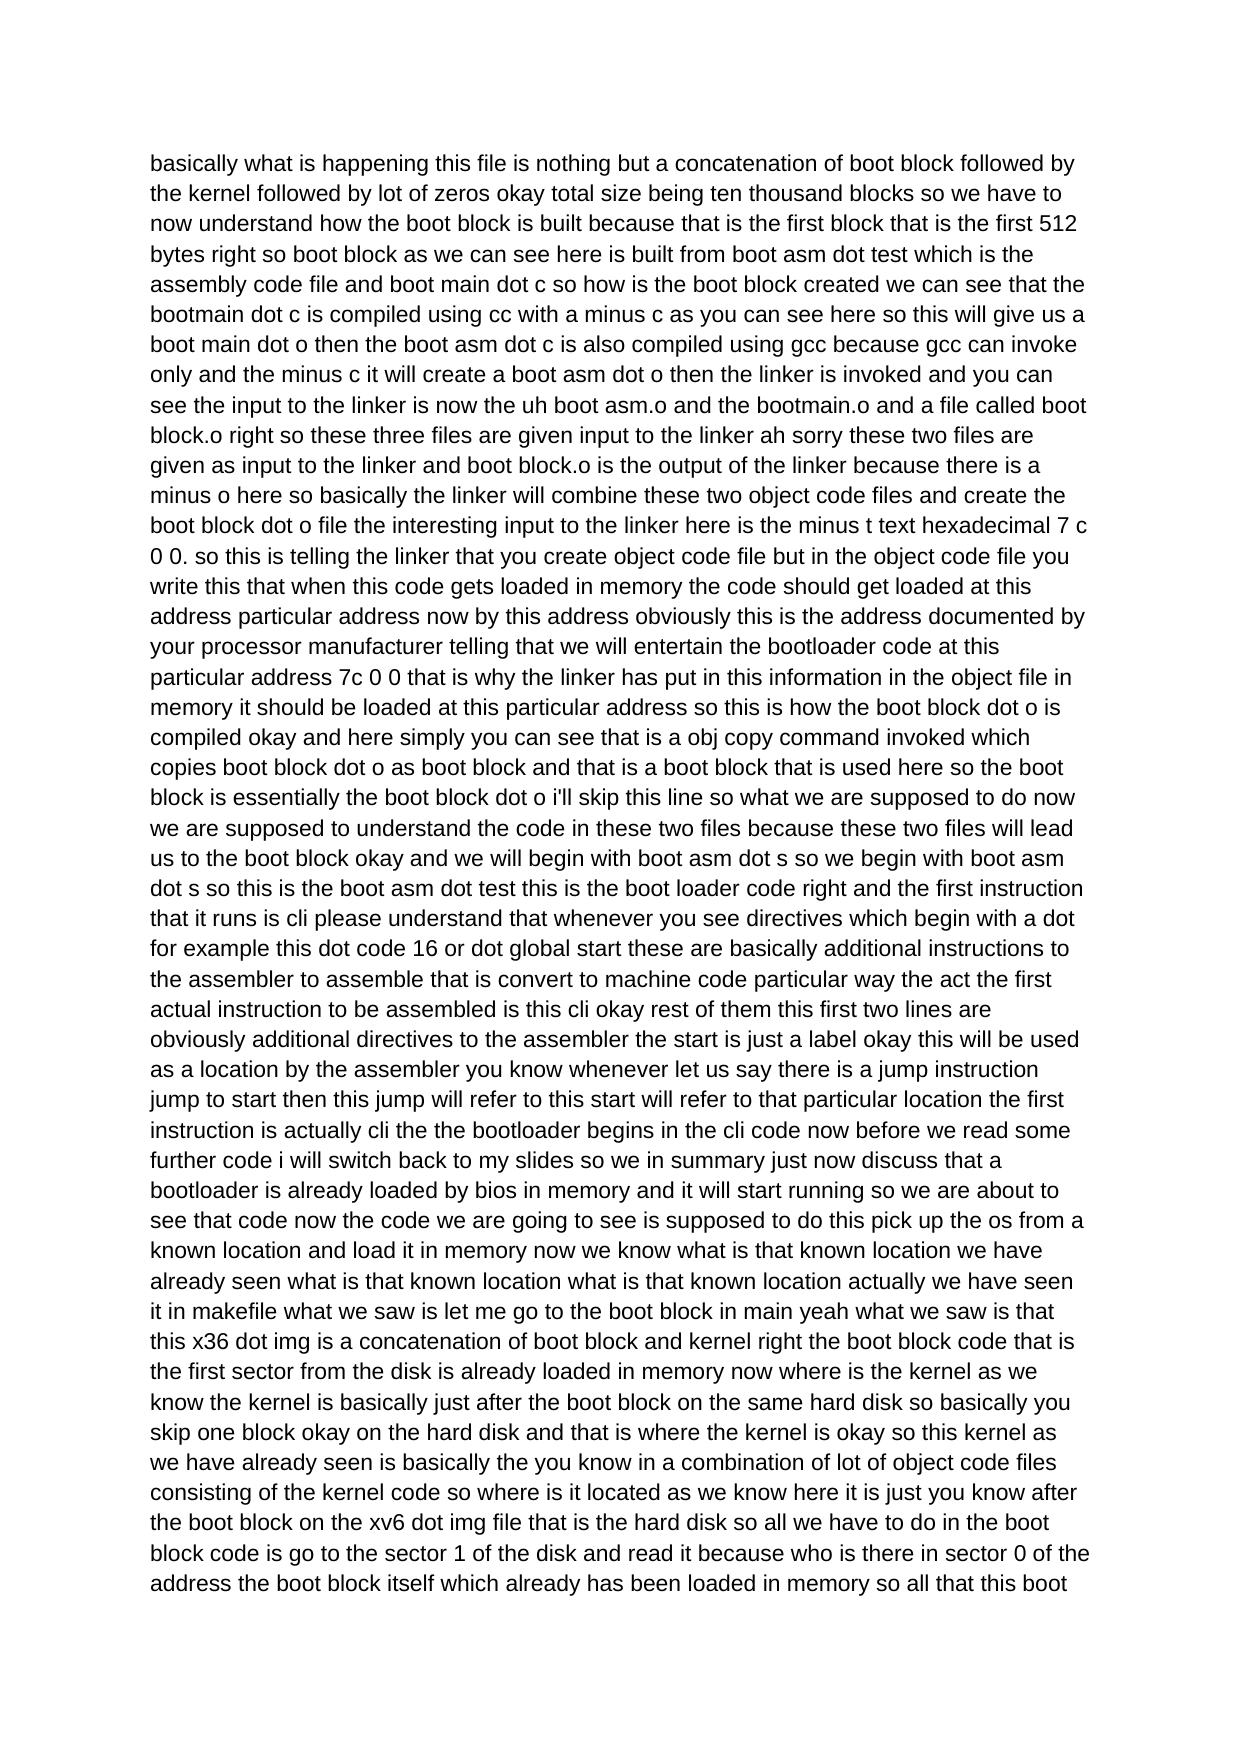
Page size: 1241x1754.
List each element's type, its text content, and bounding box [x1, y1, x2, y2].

text basically what is happening this file is nothing but a concatenation of boot block followed by the kernel followed by lot of zeros okay total size being ten thousand blocks so we have to now understand how the boot block is built because that is the first block that is the first 512 bytes right so boot block as we can see here is built from boot asm dot test which is the assembly code file and boot main dot c so how is the boot block created we can see that the bootmain dot c is compiled using cc with a minus c as you can see here so this will give us a boot main dot o then the boot asm dot c is also compiled using gcc because gcc can invoke only and the minus c it will create a boot asm dot o then the linker is invoked and you can see the input to the linker is now the uh boot asm.o and the bootmain.o and a file called boot block.o right so these three files are given input to the linker ah sorry these two files are given as input to the linker and boot block.o is the output of the linker because there is a minus o here so basically the linker will combine these two object code files and create the boot block dot o file the interesting input to the linker here is the minus t text hexadecimal 7 c 0 0. so this is telling the linker that you create object code file but in the object code file you write this that when this code gets loaded in memory the code should get loaded at this address particular address now by this address obviously this is the address documented by your processor manufacturer telling that we will entertain the bootloader code at this particular address 7c 0 0 that is why the linker has put in this information in the object file in memory it should be loaded at this particular address so this is how the boot block dot o is compiled okay and here simply you can see that is a obj copy command invoked which copies boot block dot o as boot block and that is a boot block that is used here so the boot block is essentially the boot block dot o i'll skip this line so what we are supposed to do now we are supposed to understand the code in these two files because these two files will lead us to the boot block okay and we will begin with boot asm dot s so we begin with boot asm dot s so this is the boot asm dot test this is the boot loader code right and the first instruction that it runs is cli please understand that whenever you see directives which begin with a dot for example this dot code 16 or dot global start these are basically additional instructions to the assembler to assemble that is convert to machine code particular way the act the first actual instruction to be assembled is this cli okay rest of them this first two lines are obviously additional directives to the assembler the start is just a label okay this will be used as a location by the assembler you know whenever let us say there is a jump instruction jump to start then this jump will refer to this start will refer to that particular location the first instruction is actually cli the the bootloader begins in the cli code now before we read some further code i will switch back to my slides so we in summary just now discuss that a bootloader is already loaded by bios in memory and it will start running so we are about to see that code now the code we are going to see is supposed to do this pick up the os from a known location and load it in memory now we know what is that known location we have already seen what is that known location what is that known location actually we have seen it in makefile what we saw is let me go to the boot block in main yeah what we saw is that this x36 dot img is a concatenation of boot block and kernel right the boot block code that is the first sector from the disk is already loaded in memory now where is the kernel as we know the kernel is basically just after the boot block on the same hard disk so basically you skip one block okay on the hard disk and that is where the kernel is okay so this kernel as we have already seen is basically the you know in a combination of lot of object code files consisting of the kernel code so where is it located as we know here it is just you know after the boot block on the xv6 dot img file that is the hard disk so all we have to do in the boot block code is go to the sector 1 of the disk and read it because who is there in sector 0 of the address the boot block itself which already has been loaded in memory so all that this boot [150, 150, 1090, 1596]
